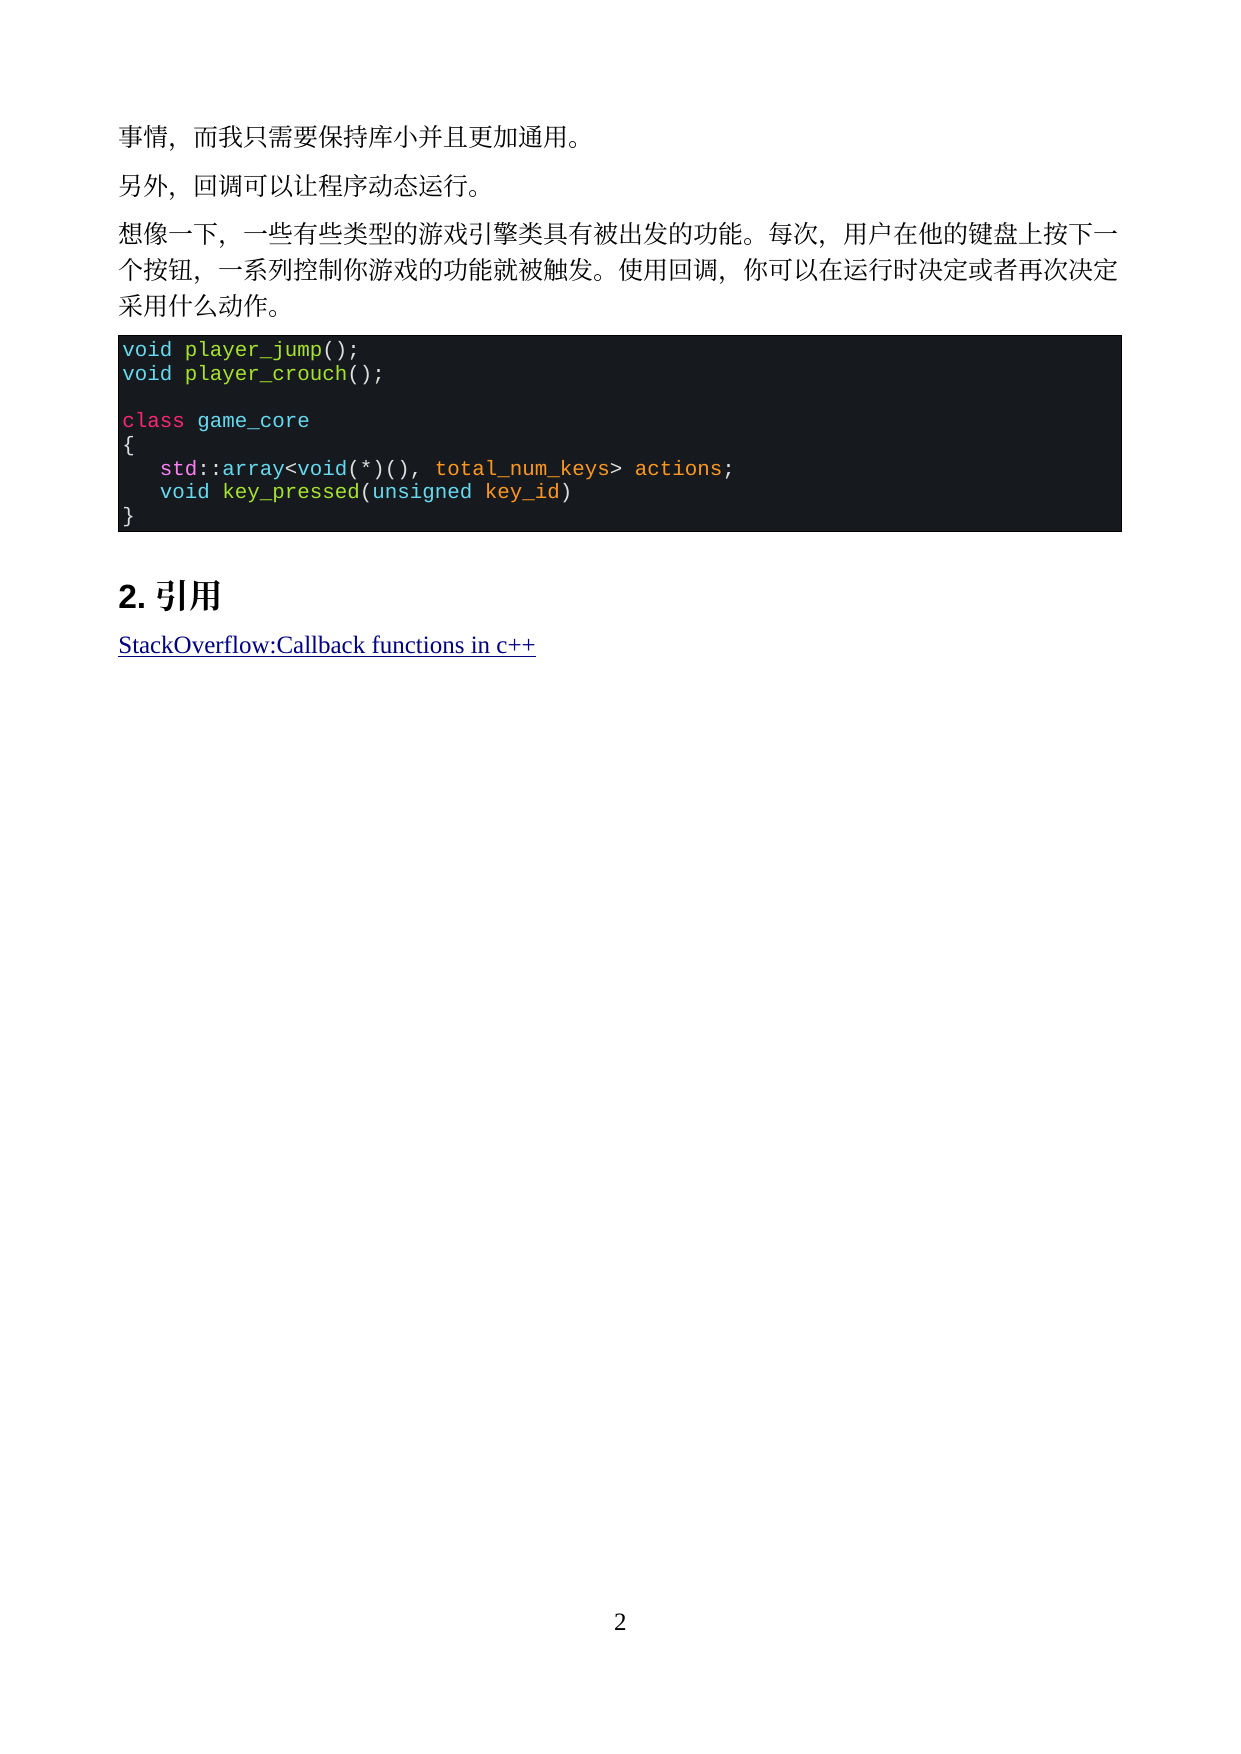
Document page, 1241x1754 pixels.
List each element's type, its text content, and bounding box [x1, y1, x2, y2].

text 事情，而我只需要保持库小并且更加通用。 [118, 118, 1122, 154]
text StackOverflow:Callback functions in c++ [118, 631, 1122, 659]
text 想像一下，一些有些类型的游戏引擎类具有被出发的功能。每次，用户在他的键盘上按下一个按钮，一系列控制你游戏的功能就被触发。使用回调，你可以在运行时决定或者再次决定采用什么动作。 [118, 215, 1122, 323]
subtitle 引用 [118, 570, 1122, 618]
text void player_crouch(); [119, 359, 1121, 383]
text { [119, 430, 1121, 453]
text 另外，回调可以让程序动态运行。 [118, 167, 1122, 202]
text void player_jump(); [119, 336, 1121, 359]
text } [119, 501, 1121, 531]
text void key_pressed(unsigned key_id) [119, 477, 1121, 501]
text class game_core [119, 406, 1121, 430]
text std::array<void(*)(), total_num_keys> actions; [119, 453, 1121, 477]
